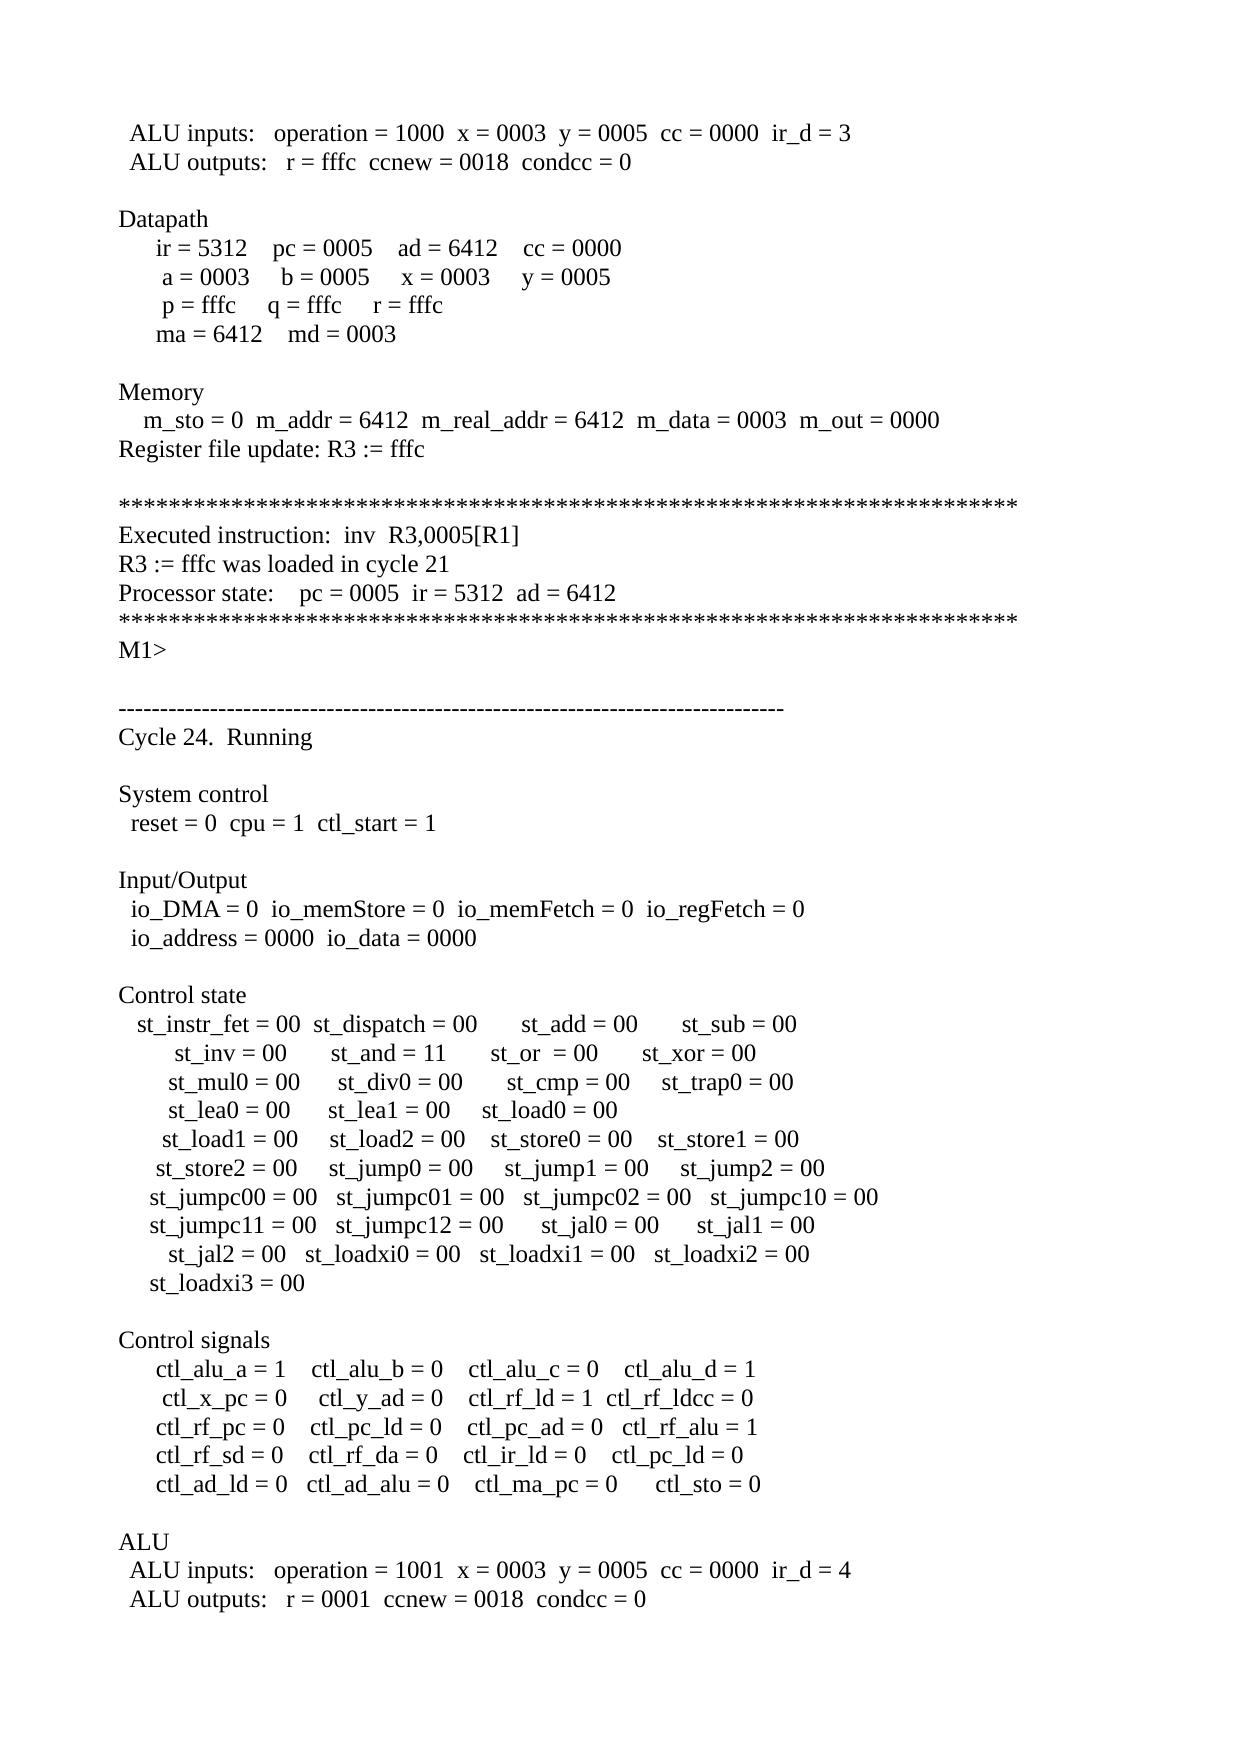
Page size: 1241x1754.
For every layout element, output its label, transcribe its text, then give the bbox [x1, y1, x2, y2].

text Control state [118, 981, 1122, 1009]
text st_store2 = 00 st_jump0 = 00 st_jump1 = 00 st_jump2 = 00 [118, 1153, 1122, 1182]
text st_mul0 = 00 st_div0 = 00 st_cmp = 00 st_trap0 = 00 [118, 1067, 1122, 1096]
text st_jumpc00 = 00 st_jumpc01 = 00 st_jumpc02 = 00 st_jumpc10 = 00 [118, 1182, 1122, 1211]
text Executed instruction: inv R3,0005[R1] [118, 521, 1122, 549]
text io_address = 0000 io_data = 0000 [118, 923, 1122, 952]
text Input/Output [118, 866, 1122, 894]
text ALU inputs: operation = 1001 x = 0003 y = 0005 cc = 0000 ir_d = 4 [118, 1556, 1122, 1584]
text st_instr_fet = 00 st_dispatch = 00 st_add = 00 st_sub = 00 [118, 1009, 1122, 1038]
text ir = 5312 pc = 0005 ad = 6412 cc = 0000 [118, 233, 1122, 262]
text st_jal2 = 00 st_loadxi0 = 00 st_loadxi1 = 00 st_loadxi2 = 00 [118, 1239, 1122, 1268]
text m_sto = 0 m_addr = 6412 m_real_addr = 6412 m_data = 0003 m_out = 0000 [118, 406, 1122, 434]
text -------------------------------------------------------------------------------- [118, 693, 1122, 722]
text M1> [118, 636, 1122, 664]
text ************************************************************************ [118, 607, 1122, 636]
text ctl_alu_a = 1 ctl_alu_b = 0 ctl_alu_c = 0 ctl_alu_d = 1 [118, 1354, 1122, 1383]
text ctl_rf_pc = 0 ctl_pc_ld = 0 ctl_pc_ad = 0 ctl_rf_alu = 1 [118, 1412, 1122, 1441]
text R3 := fffc was loaded in cycle 21 [118, 549, 1122, 578]
text System control [118, 779, 1122, 808]
text st_inv = 00 st_and = 11 st_or = 00 st_xor = 00 [118, 1038, 1122, 1067]
text reset = 0 cpu = 1 ctl_start = 1 [118, 808, 1122, 837]
text Datapath [118, 204, 1122, 233]
text ALU outputs: r = fffc ccnew = 0018 condcc = 0 [118, 147, 1122, 176]
text Register file update: R3 := fffc [118, 434, 1122, 463]
text st_load1 = 00 st_load2 = 00 st_store0 = 00 st_store1 = 00 [118, 1124, 1122, 1153]
text Processor state: pc = 0005 ir = 5312 ad = 6412 [118, 578, 1122, 607]
text st_lea0 = 00 st_lea1 = 00 st_load0 = 00 [118, 1096, 1122, 1124]
text st_loadxi3 = 00 [118, 1268, 1122, 1297]
text ctl_rf_sd = 0 ctl_rf_da = 0 ctl_ir_ld = 0 ctl_pc_ld = 0 [118, 1441, 1122, 1469]
text io_DMA = 0 io_memStore = 0 io_memFetch = 0 io_regFetch = 0 [118, 894, 1122, 923]
text st_jumpc11 = 00 st_jumpc12 = 00 st_jal0 = 00 st_jal1 = 00 [118, 1211, 1122, 1239]
text ma = 6412 md = 0003 [118, 319, 1122, 348]
text ctl_ad_ld = 0 ctl_ad_alu = 0 ctl_ma_pc = 0 ctl_sto = 0 [118, 1469, 1122, 1498]
text a = 0003 b = 0005 x = 0003 y = 0005 [118, 262, 1122, 291]
text Control signals [118, 1326, 1122, 1354]
text Memory [118, 377, 1122, 406]
text ALU inputs: operation = 1000 x = 0003 y = 0005 cc = 0000 ir_d = 3 [118, 118, 1122, 147]
text ************************************************************************ [118, 492, 1122, 521]
text ALU [118, 1527, 1122, 1556]
text ALU outputs: r = 0001 ccnew = 0018 condcc = 0 [118, 1584, 1122, 1613]
text p = fffc q = fffc r = fffc [118, 291, 1122, 319]
text ctl_x_pc = 0 ctl_y_ad = 0 ctl_rf_ld = 1 ctl_rf_ldcc = 0 [118, 1383, 1122, 1412]
text Cycle 24. Running [118, 722, 1122, 751]
